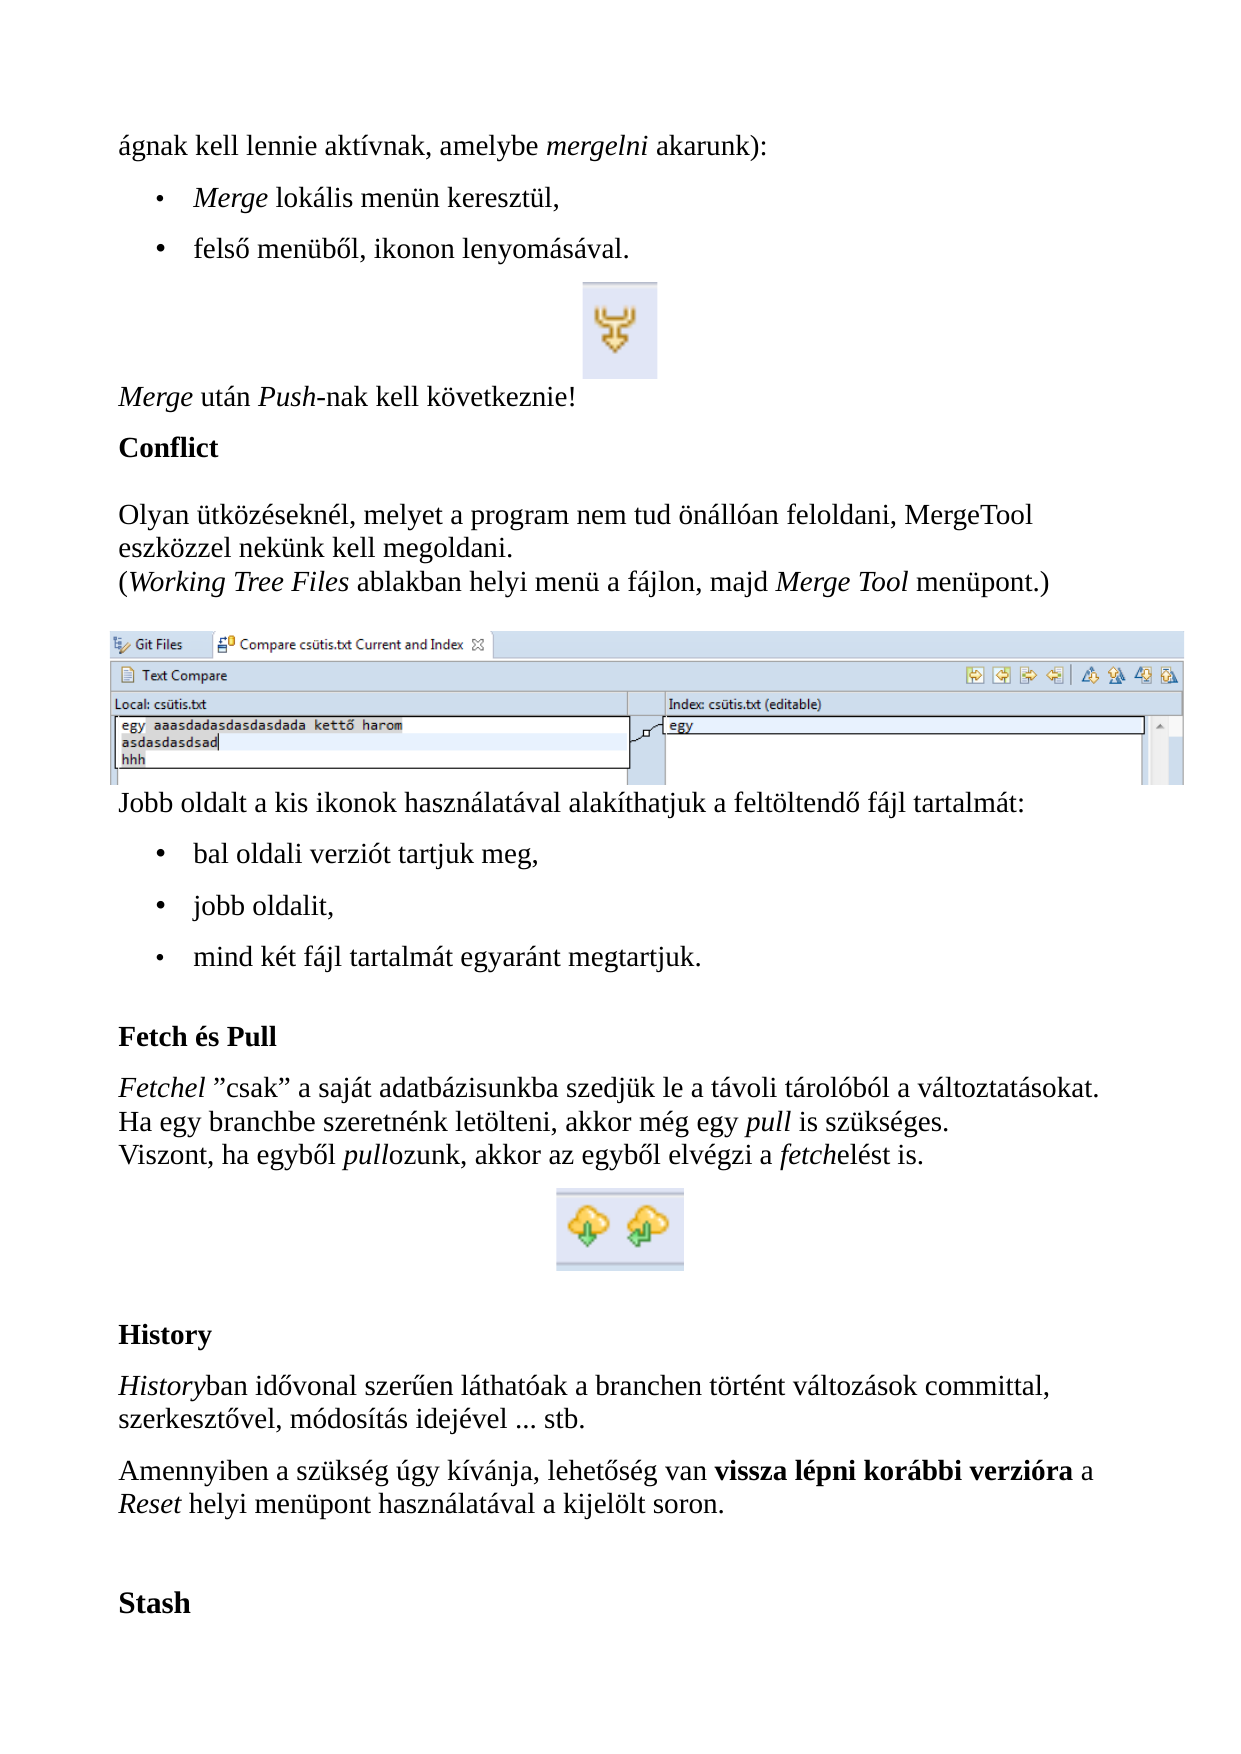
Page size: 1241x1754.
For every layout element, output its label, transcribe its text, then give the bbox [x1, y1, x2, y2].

list bal oldali verziót tartjuk meg, [156, 836, 1122, 870]
list jobb oldalit, [156, 888, 1122, 921]
list mind két fájl tartalmát egyaránt megtartjuk. [156, 939, 1122, 1001]
text Conflict Olyan ütközéseknél, melyet a program nem tud önállóan feloldani, MergeTool eszközzel nekünk kell megoldani. (Working Tree Files ablakban helyi menü a fájlon, majd Merge Tool menüpont.) [118, 430, 1122, 631]
list felső menüből, ikonon lenyomásával. [156, 231, 1122, 265]
text Historyban idővonal szerűen láthatóak a branchen történt változások committal, szerkesztővel, módosítás idejével ... stb. [118, 1368, 1122, 1435]
text ágnak kell lennie aktívnak, amelybe mergelni akarunk): [118, 128, 1122, 162]
text History [118, 1317, 1122, 1350]
picture [109, 631, 1185, 785]
picture [556, 1188, 684, 1271]
text Merge után Push-nak kell következnie! [118, 282, 1122, 412]
picture [582, 282, 658, 379]
text Stash [118, 1584, 1122, 1620]
text Fetch és Pull [118, 1019, 1122, 1052]
text Amennyiben a szükség úgy kívánja, lehetőség van vissza lépni korábbi verzióra a Reset helyi menüpont használatával a kijelölt soron. [118, 1453, 1122, 1520]
text Fetchel ”csak” a saját adatbázisunkba szedjük le a távoli tárolóból a változtatásokat. Ha egy branchbe szeretnénk letölteni, akkor még egy pull is szükséges. Viszont, ha egyből pullozunk, akkor az egyből elvégzi a fetchelést is. [118, 1070, 1122, 1171]
text Jobb oldalt a kis ikonok használatával alakíthatjuk a feltöltendő fájl tartalmát: [118, 785, 1122, 818]
list Merge lokális menün keresztül, [156, 180, 1122, 213]
